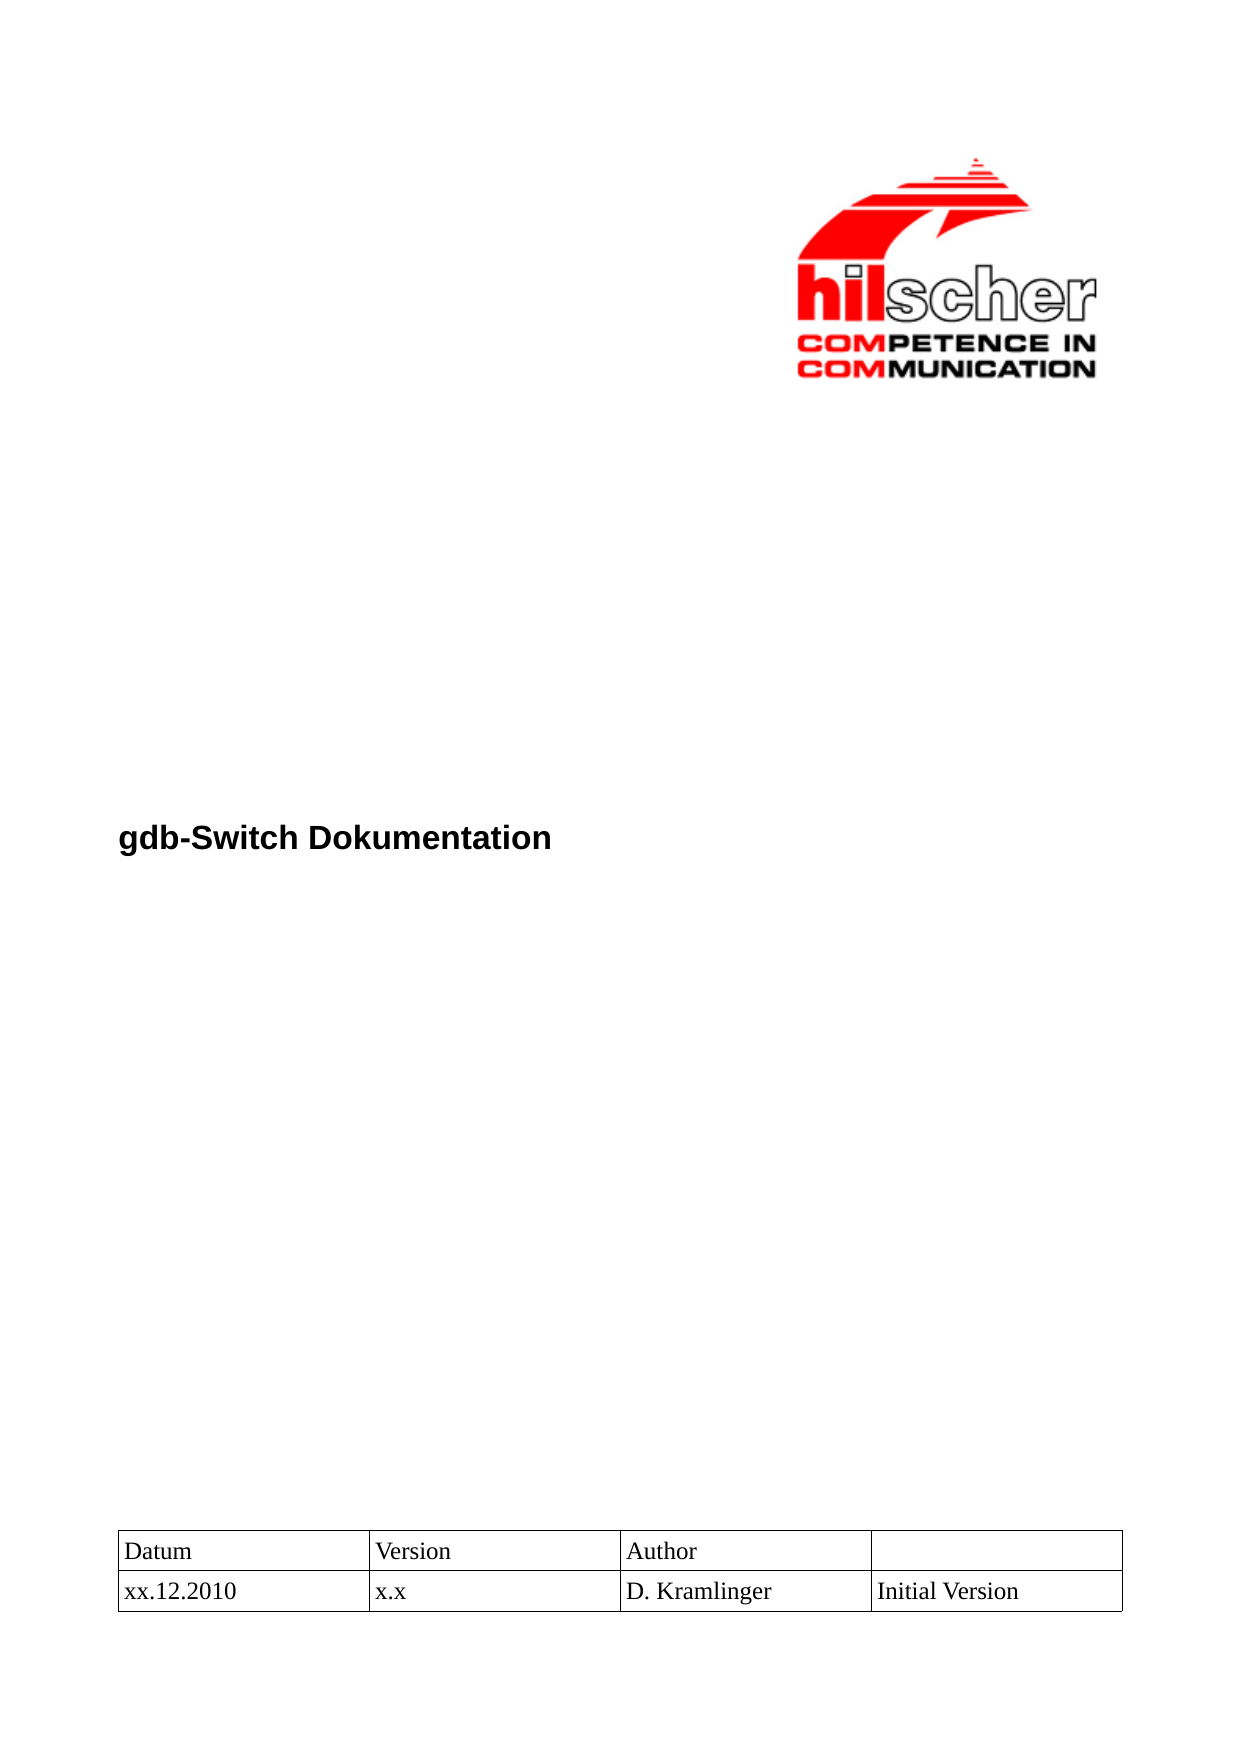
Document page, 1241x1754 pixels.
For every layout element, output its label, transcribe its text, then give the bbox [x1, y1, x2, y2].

table_header Author [621, 1531, 871, 1570]
picture [781, 149, 1106, 391]
table_cell x.x [370, 1571, 620, 1611]
table_header Datum [119, 1531, 369, 1570]
table_header Version [370, 1531, 620, 1570]
table_cell xx.12.2010 [119, 1571, 369, 1611]
table_header [872, 1531, 1122, 1570]
table_cell Initial Version [872, 1571, 1122, 1611]
table_cell D. Kramlinger [621, 1571, 871, 1611]
subtitle gdb-Switch Dokumentation [118, 818, 1122, 856]
